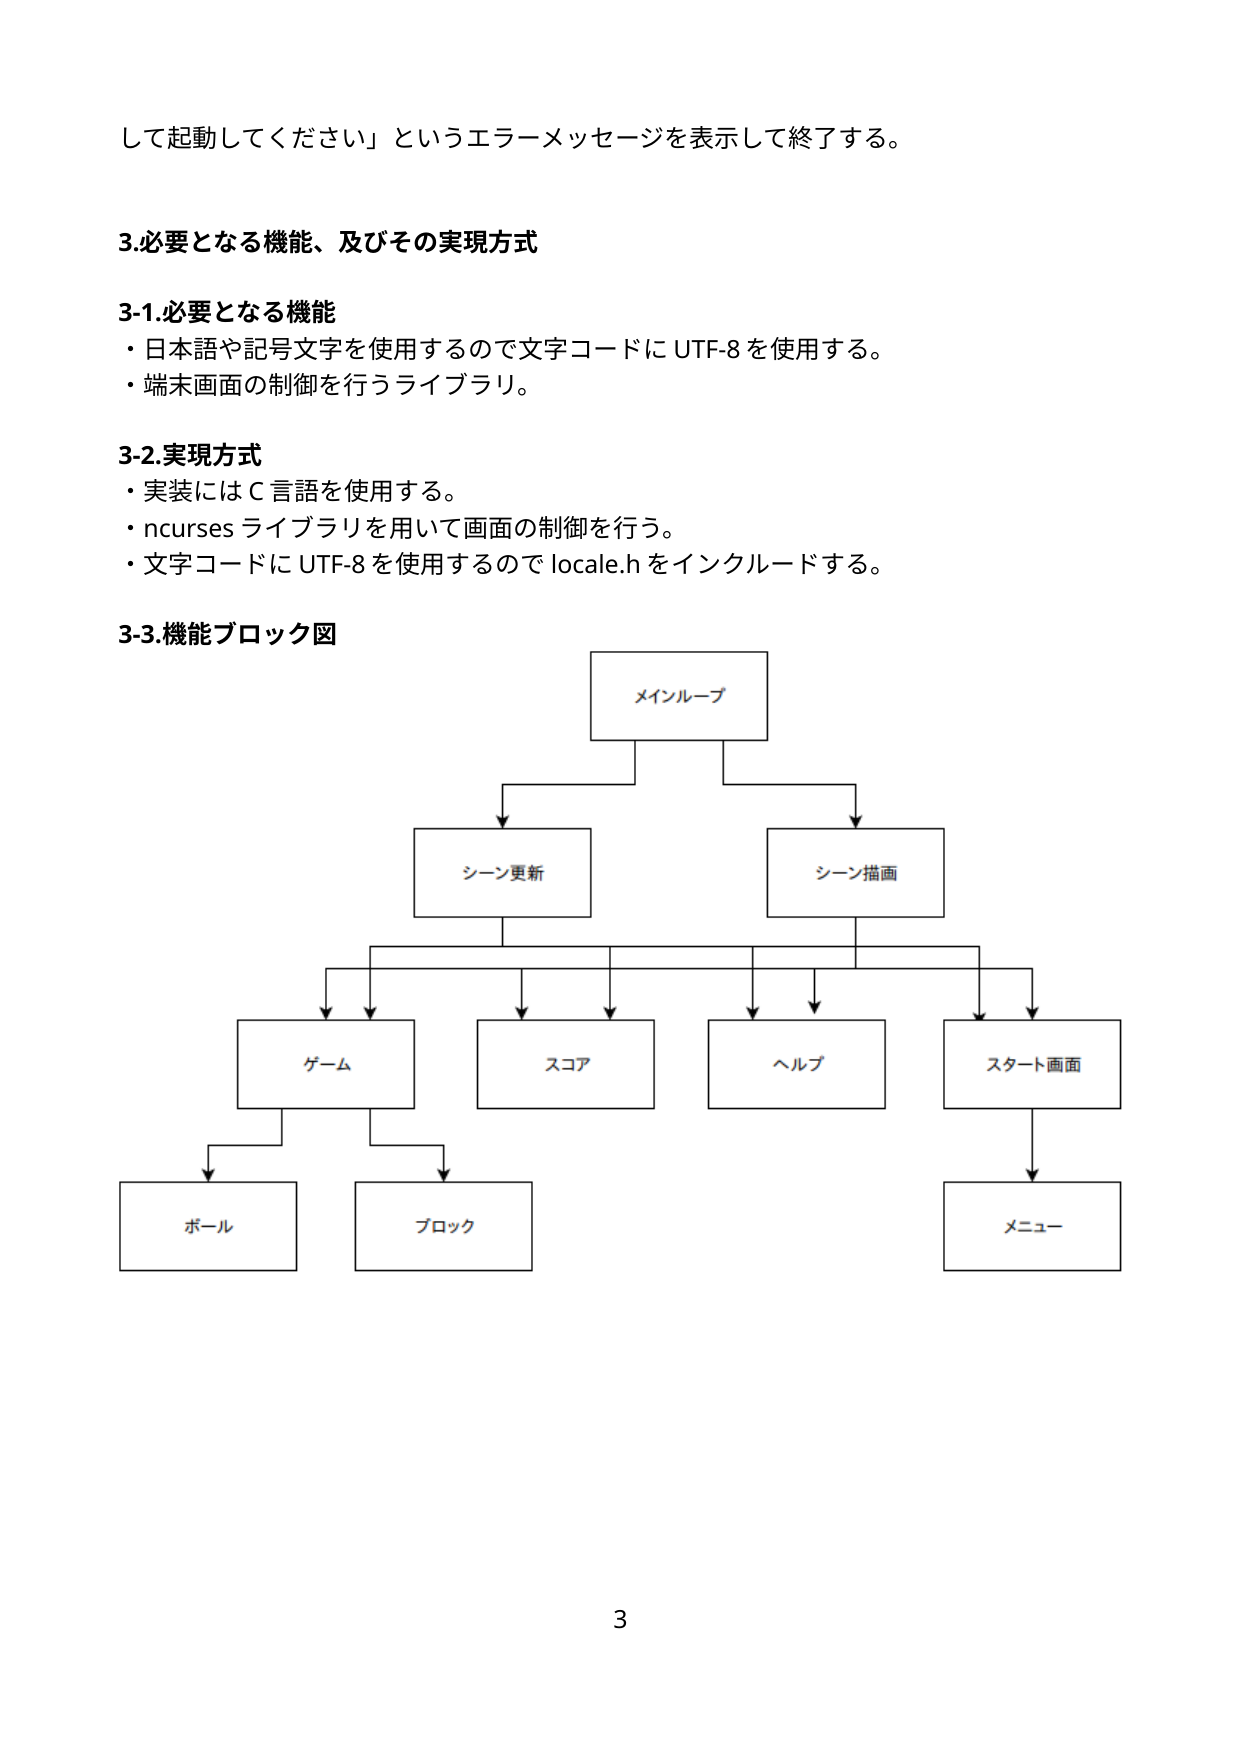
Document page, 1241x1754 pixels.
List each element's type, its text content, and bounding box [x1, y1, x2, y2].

text して起動してください」というエラーメッセージを表示して終了する。 [118, 118, 1122, 154]
text ・ncursesライブラリを用いて画面の制御を行う。 [118, 508, 1122, 544]
text ・文字コードにUTF-8を使用するのでlocale.hをインクルードする。 [118, 544, 1122, 581]
text 3-1.必要となる機能 [118, 293, 1122, 329]
text ・日本語や記号文字を使用するので文字コードにUTF-8を使用する。 [118, 329, 1122, 365]
text 3-2.実現方式 [118, 436, 1122, 472]
text 3-3.機能ブロック図 [118, 615, 1122, 651]
text ・端末画面の制御を行うライブラリ。 [118, 365, 1122, 402]
text ・実装にはC言語を使用する。 [118, 472, 1122, 508]
text 3.必要となる機能、及びその実現方式 [118, 222, 1122, 259]
